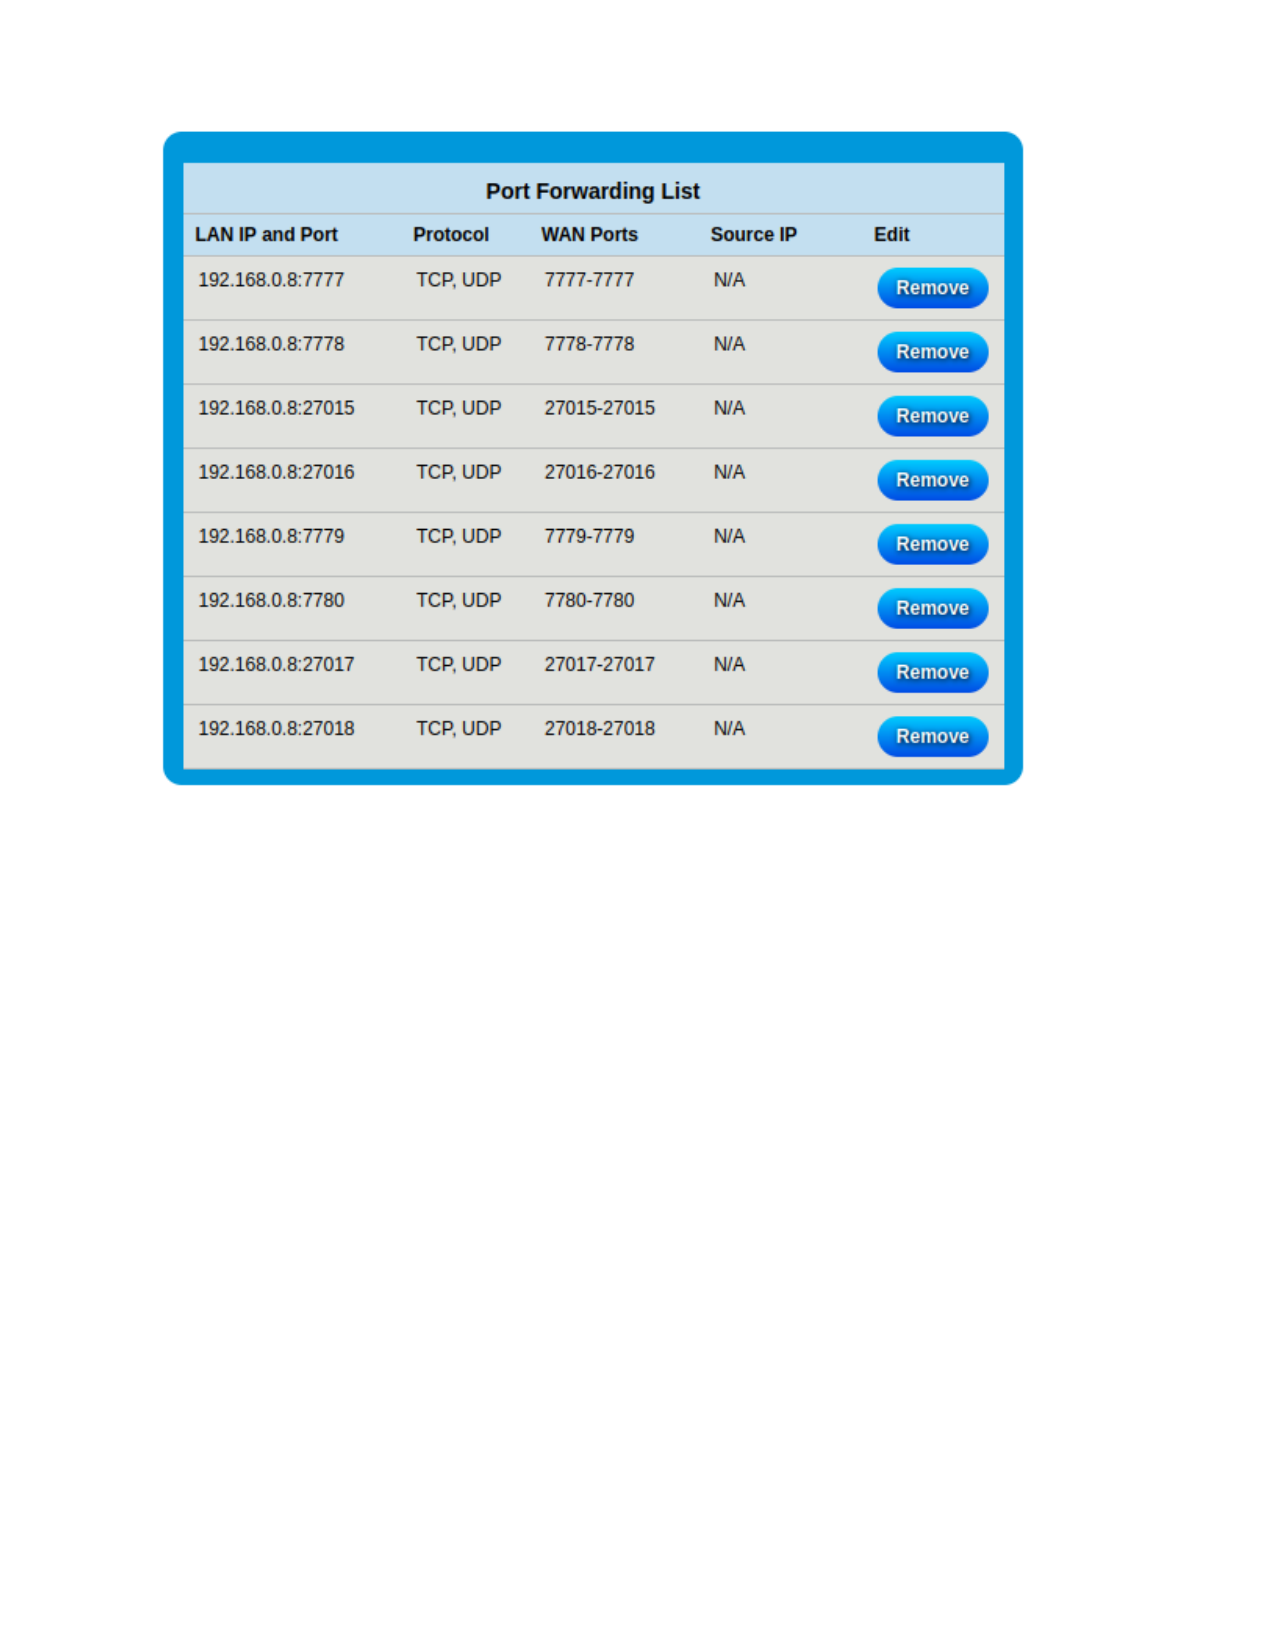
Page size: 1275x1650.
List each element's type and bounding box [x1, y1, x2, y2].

picture [129, 121, 1064, 801]
